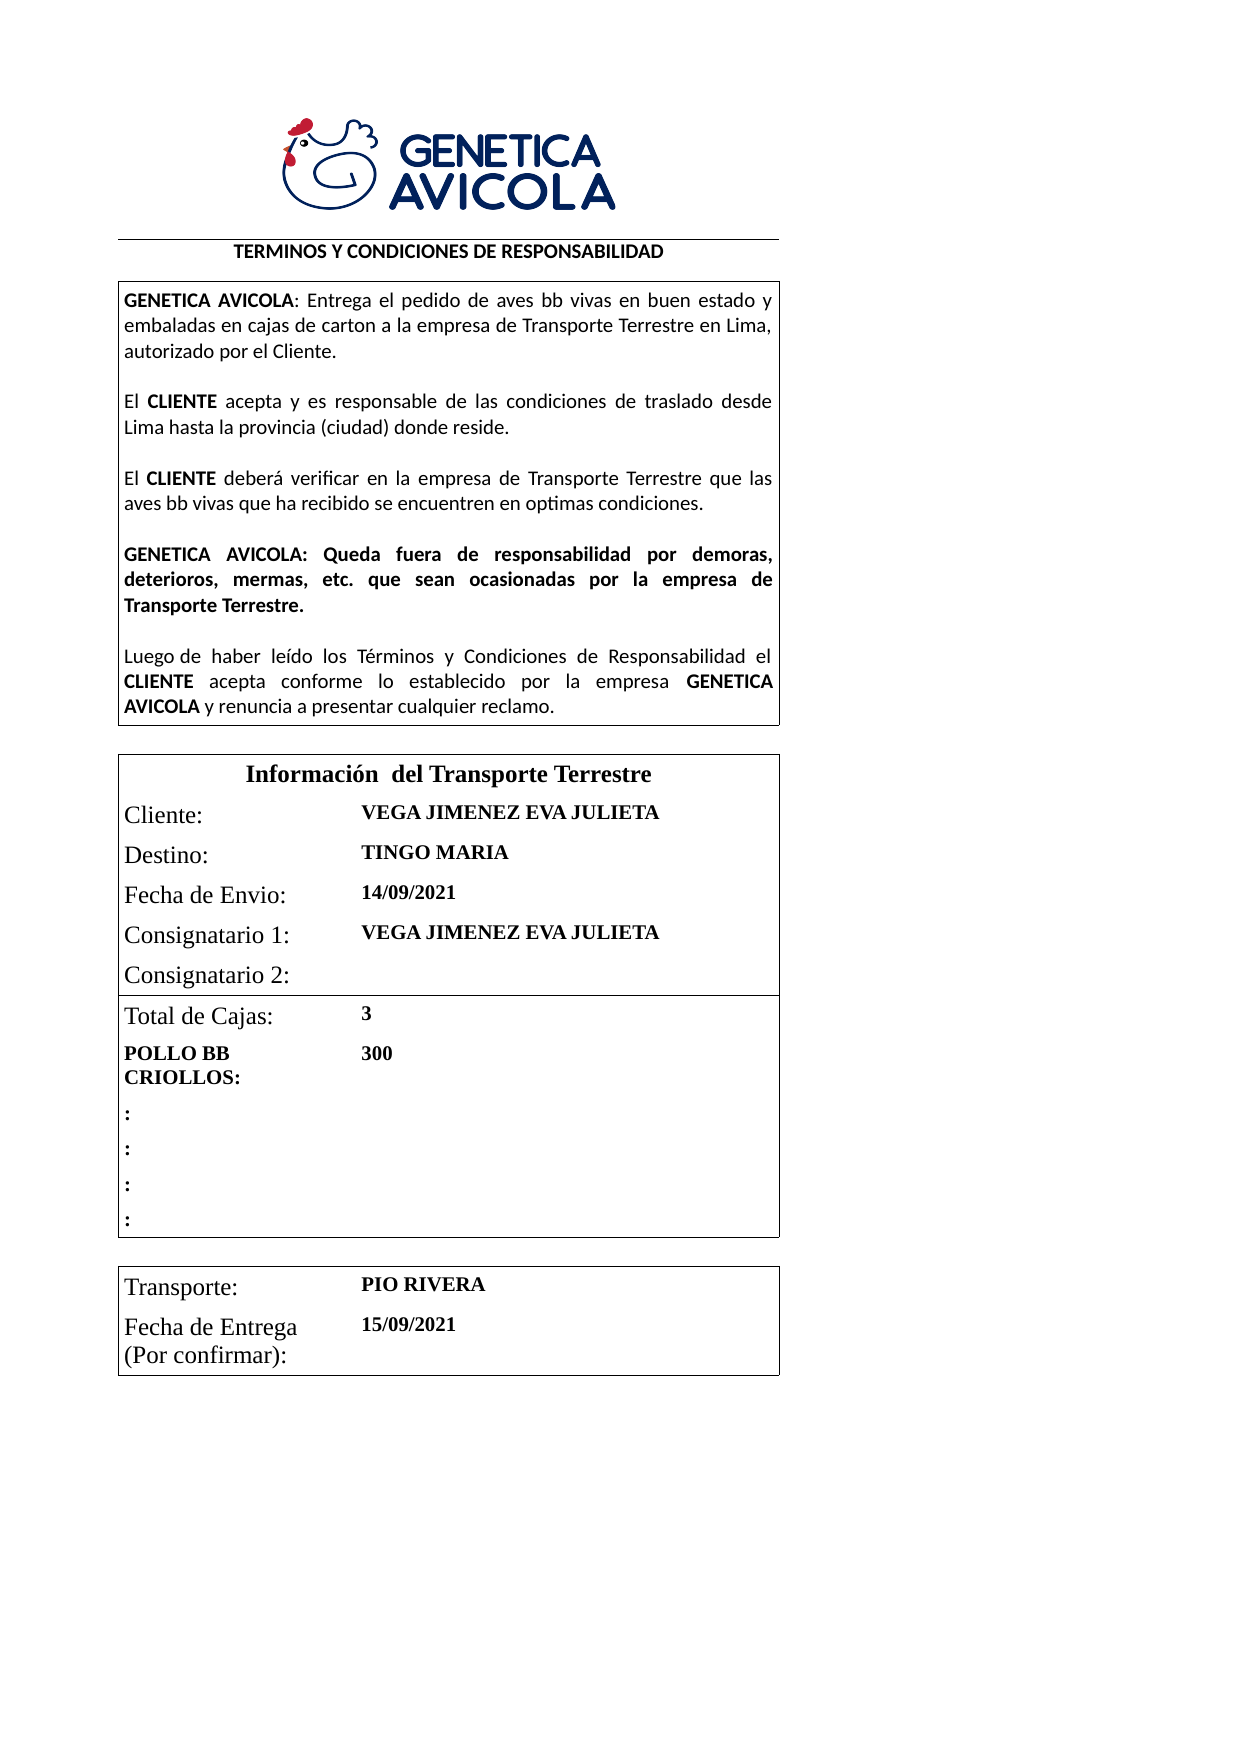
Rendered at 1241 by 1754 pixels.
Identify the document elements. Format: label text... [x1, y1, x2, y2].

table_cell VEGA JIMENEZ EVA JULIETA [356, 915, 779, 955]
table_cell Total de Cajas: [119, 996, 356, 1035]
table_cell PIO RIVERA [356, 1267, 779, 1306]
table_cell [356, 955, 779, 995]
picture [282, 118, 616, 210]
table_cell [356, 1166, 779, 1201]
table_cell : [119, 1201, 356, 1237]
table_cell TINGO MARIA [356, 834, 779, 874]
table_header Información del Transporte Terrestre [119, 755, 779, 794]
table_cell Destino: [119, 834, 356, 874]
table_cell : [119, 1095, 356, 1130]
table_cell : [119, 1130, 356, 1166]
table_cell Cliente: [119, 794, 356, 834]
table_cell Fecha de Envio: [119, 874, 356, 914]
table_cell 300 [356, 1035, 779, 1095]
table_cell Consignatario 2: [119, 955, 356, 995]
table_cell Consignatario 1: [119, 915, 356, 955]
table_cell GENETICA AVICOLA: Entrega el pedido de aves bb vivas en buen estado y embaladas en cajas de carton a la empresa de Transporte Terrestre en Lima, autorizado por el Cliente. El CLIENTE acepta y es responsable de las condiciones de traslado desde Lima hasta la provincia (ciudad) donde reside. El CLIENTE deberá verificar en la empresa de Transporte Terrestre que las aves bb vivas que ha recibido se encuentren en optimas condiciones. GENETICA AVICOLA: Queda fuera de responsabilidad por demoras, deterioros, mermas, etc. que sean ocasionadas por la empresa de Transporte Terrestre. Luego de haber leído los Términos y Condiciones de Responsabilidad el CLIENTE acepta conforme lo establecido por la empresa GENETICA AVICOLA y renuncia a presentar cualquier reclamo. [119, 282, 779, 725]
table_cell Fecha de Entrega (Por confirmar): [119, 1306, 356, 1375]
table_cell Transporte: [119, 1267, 356, 1306]
table_cell [118, 1238, 356, 1266]
table_cell 3 [356, 996, 779, 1035]
table_header TERMINOS Y CONDICIONES DE RESPONSABILIDAD [118, 240, 779, 281]
table_cell [356, 1130, 779, 1166]
table_cell : [119, 1166, 356, 1201]
table_cell [356, 1238, 779, 1266]
table_cell POLLO BB CRIOLLOS: [119, 1035, 356, 1095]
table_cell 15/09/2021 [356, 1306, 779, 1375]
table_cell VEGA JIMENEZ EVA JULIETA [356, 794, 779, 834]
table_cell [356, 1201, 779, 1237]
table_cell [356, 1095, 779, 1130]
table_cell 14/09/2021 [356, 874, 779, 914]
